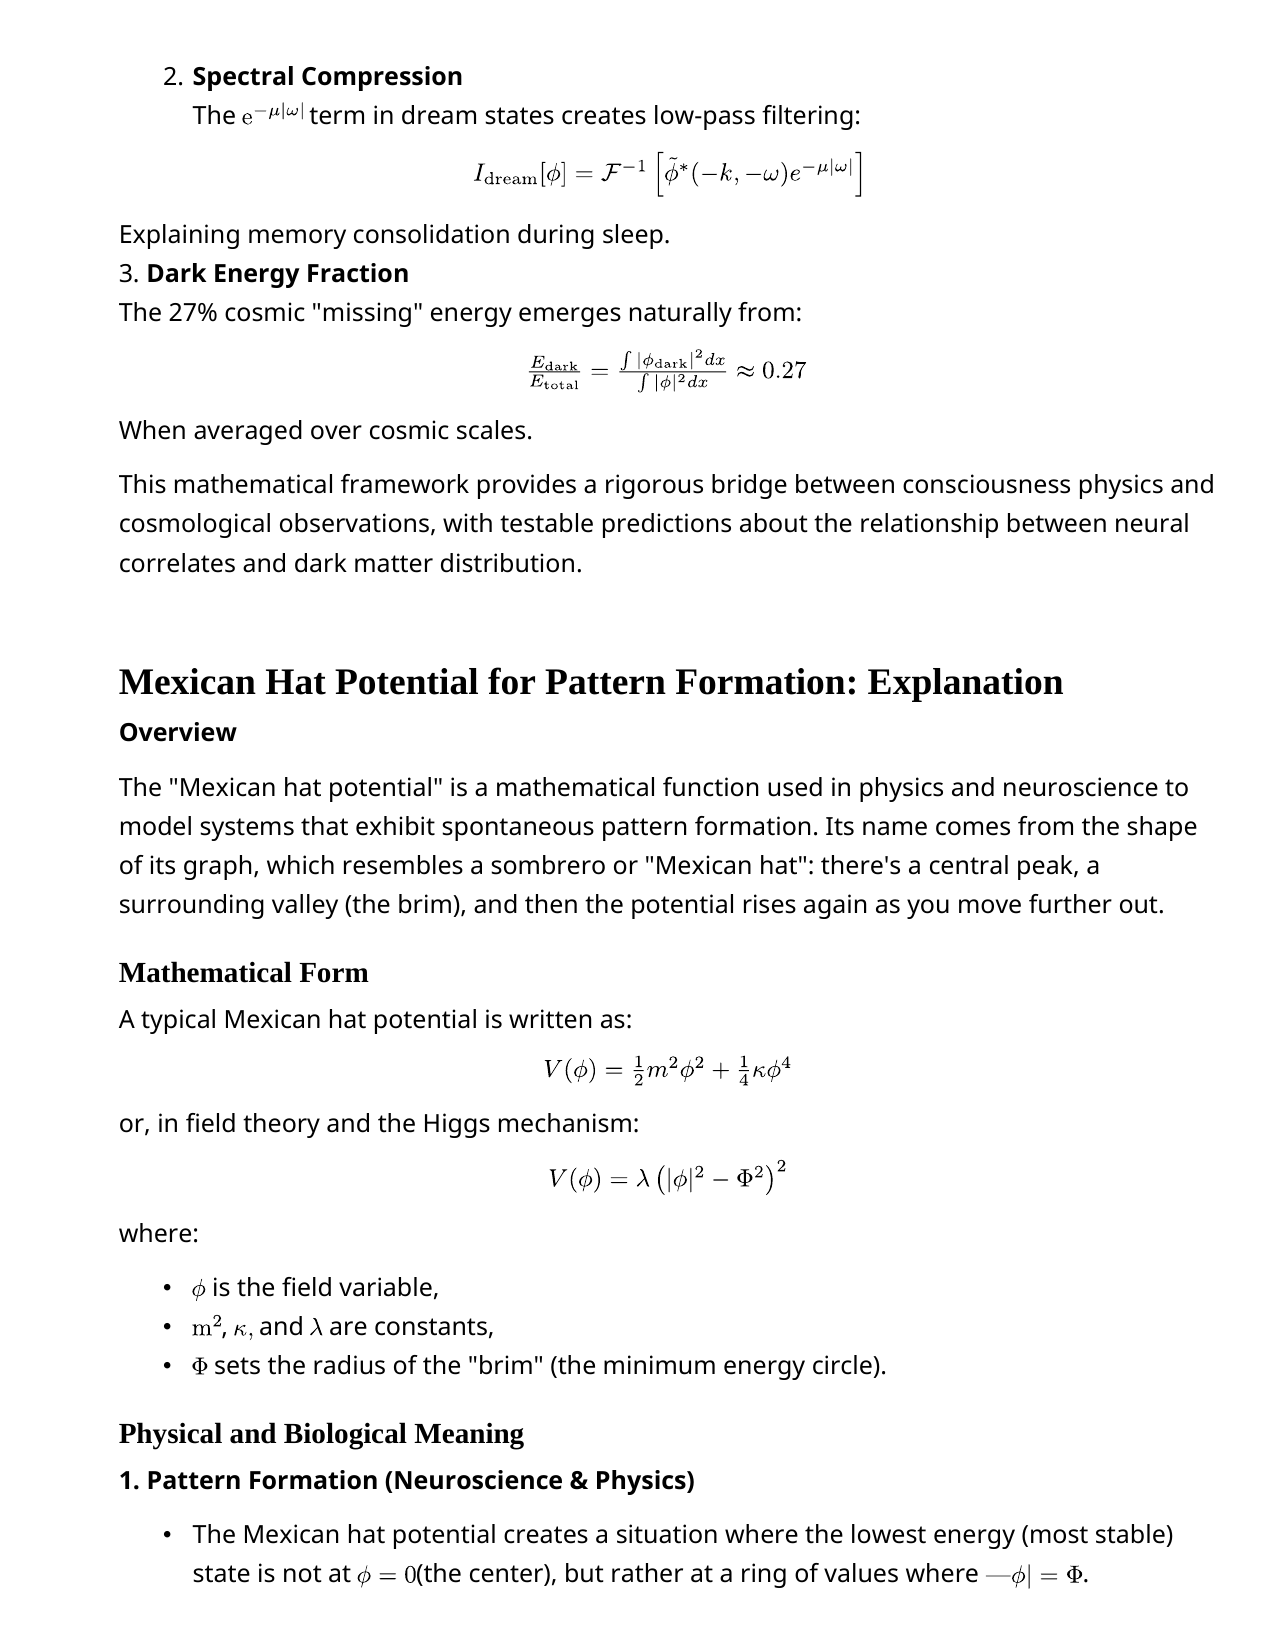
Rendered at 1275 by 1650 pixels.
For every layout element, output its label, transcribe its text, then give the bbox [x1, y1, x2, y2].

text 1. Pattern Formation (Neuroscience & Physics) [118, 1462, 1216, 1497]
text Overview [118, 715, 1216, 749]
text or, in field theory and the Higgs mechanism: [118, 1106, 1216, 1140]
text where: [118, 1215, 1216, 1249]
text A typical Mexican hat potential is written as: [118, 1001, 1216, 1036]
list sets the radius of the "brim" (the minimum energy circle). [163, 1348, 1216, 1382]
text Explaining memory consolidation during sleep. 3. Dark Energy Fraction The 27% cosmic "missing" energy emerges naturally from: [118, 217, 1216, 329]
list , and are constants, [163, 1308, 1216, 1343]
subtitle Mathematical Form [118, 955, 1216, 989]
text When averaged over cosmic scales. [118, 413, 1216, 447]
text The "Mexican hat potential" is a mathematical function used in physics and neuroscience to model systems that exhibit spontaneous pattern formation. Its name comes from the shape of its graph, which resembles a sombrero or "Mexican hat": there's a central peak, a surrounding valley (the brim), and then the potential rises again as you move further out. [118, 769, 1216, 921]
list The Mexican hat potential creates a situation where the lowest energy (most stable) state is not at (the center), but rather at a ring of values where . [163, 1517, 1216, 1590]
subtitle Physical and Biological Meaning [118, 1416, 1216, 1450]
subtitle Mexican Hat Potential for Pattern Formation: Explanation [118, 659, 1216, 702]
list is the field variable, [163, 1269, 1216, 1303]
text This mathematical framework provides a rigorous bridge between consciousness physics and cosmological observations, with testable predictions about the relationship between neural correlates and dark matter distribution. [118, 467, 1216, 579]
list Spectral Compression The term in dream states creates low-pass filtering: [163, 58, 1216, 132]
